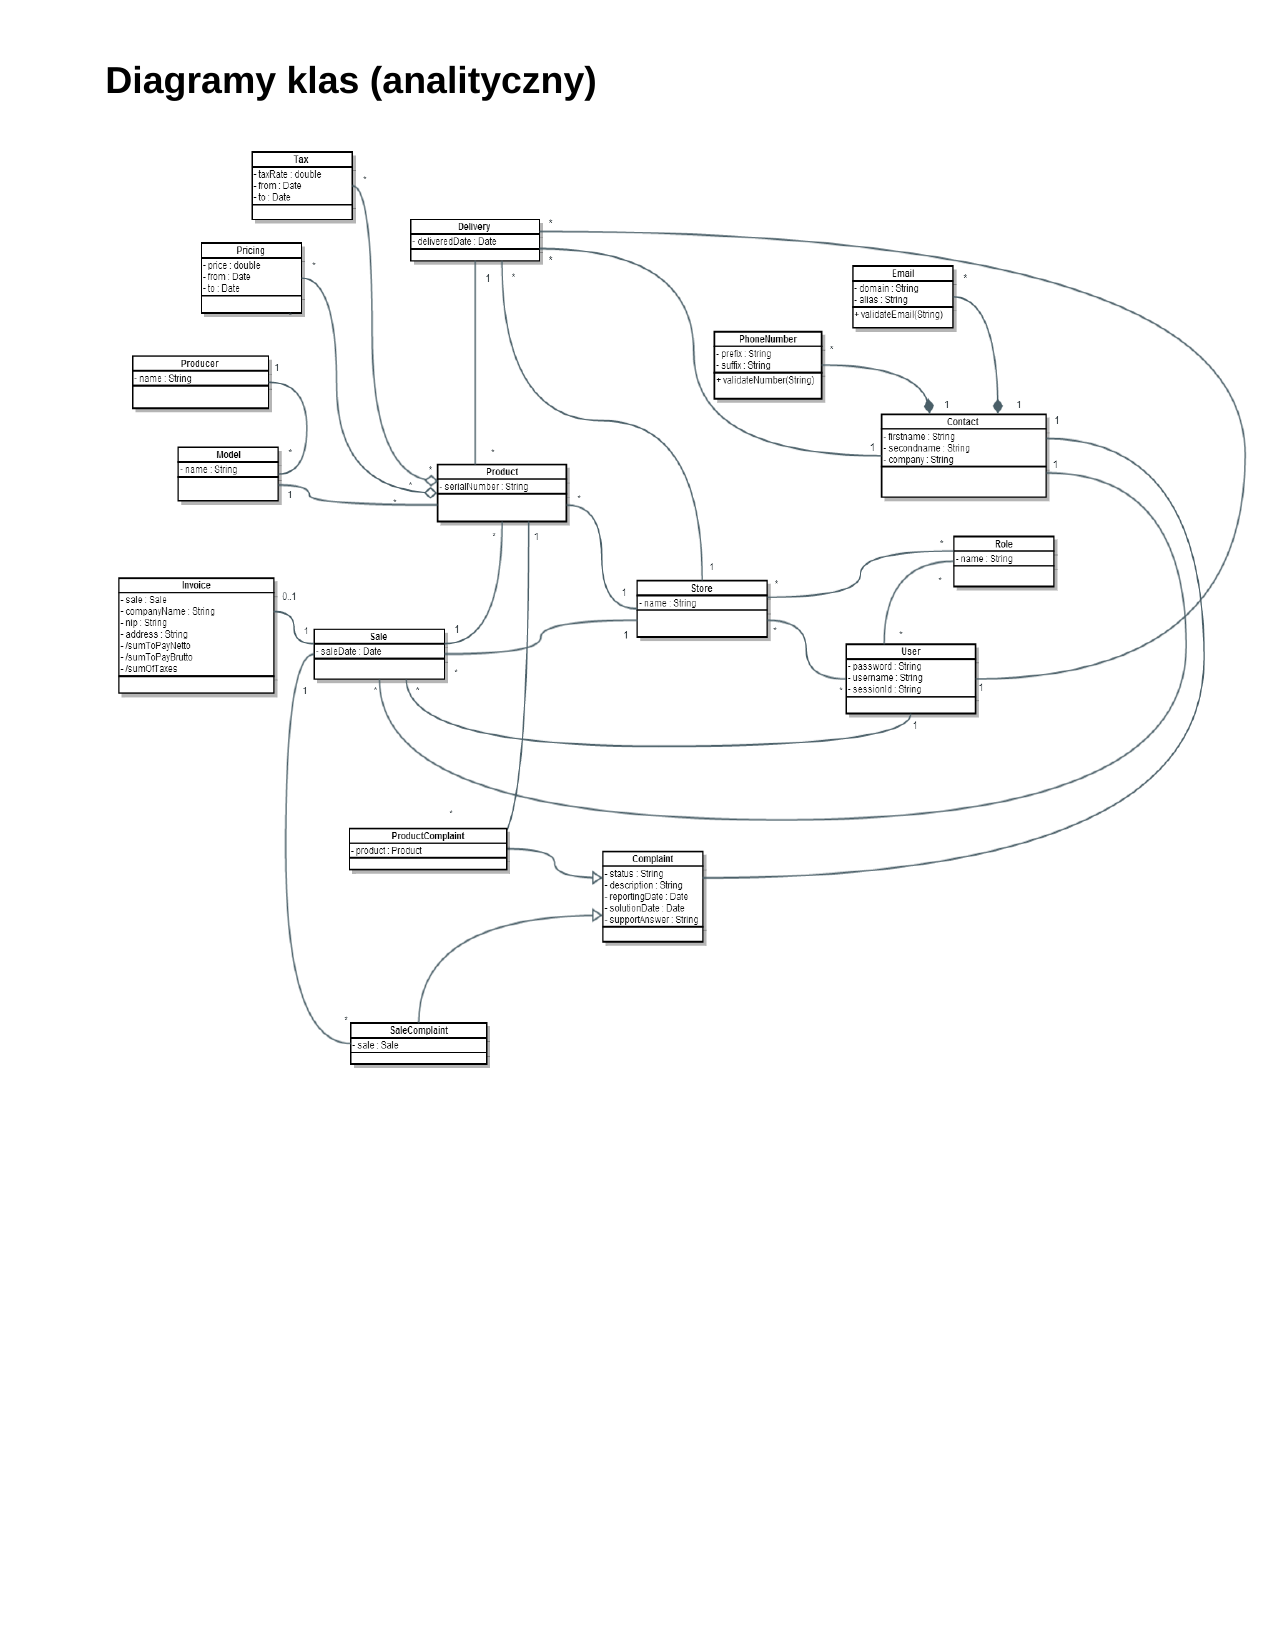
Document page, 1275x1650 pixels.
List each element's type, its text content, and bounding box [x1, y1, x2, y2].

picture [13, 119, 1262, 1080]
subtitle Diagramy klas (analityczny) [105, 59, 1170, 101]
